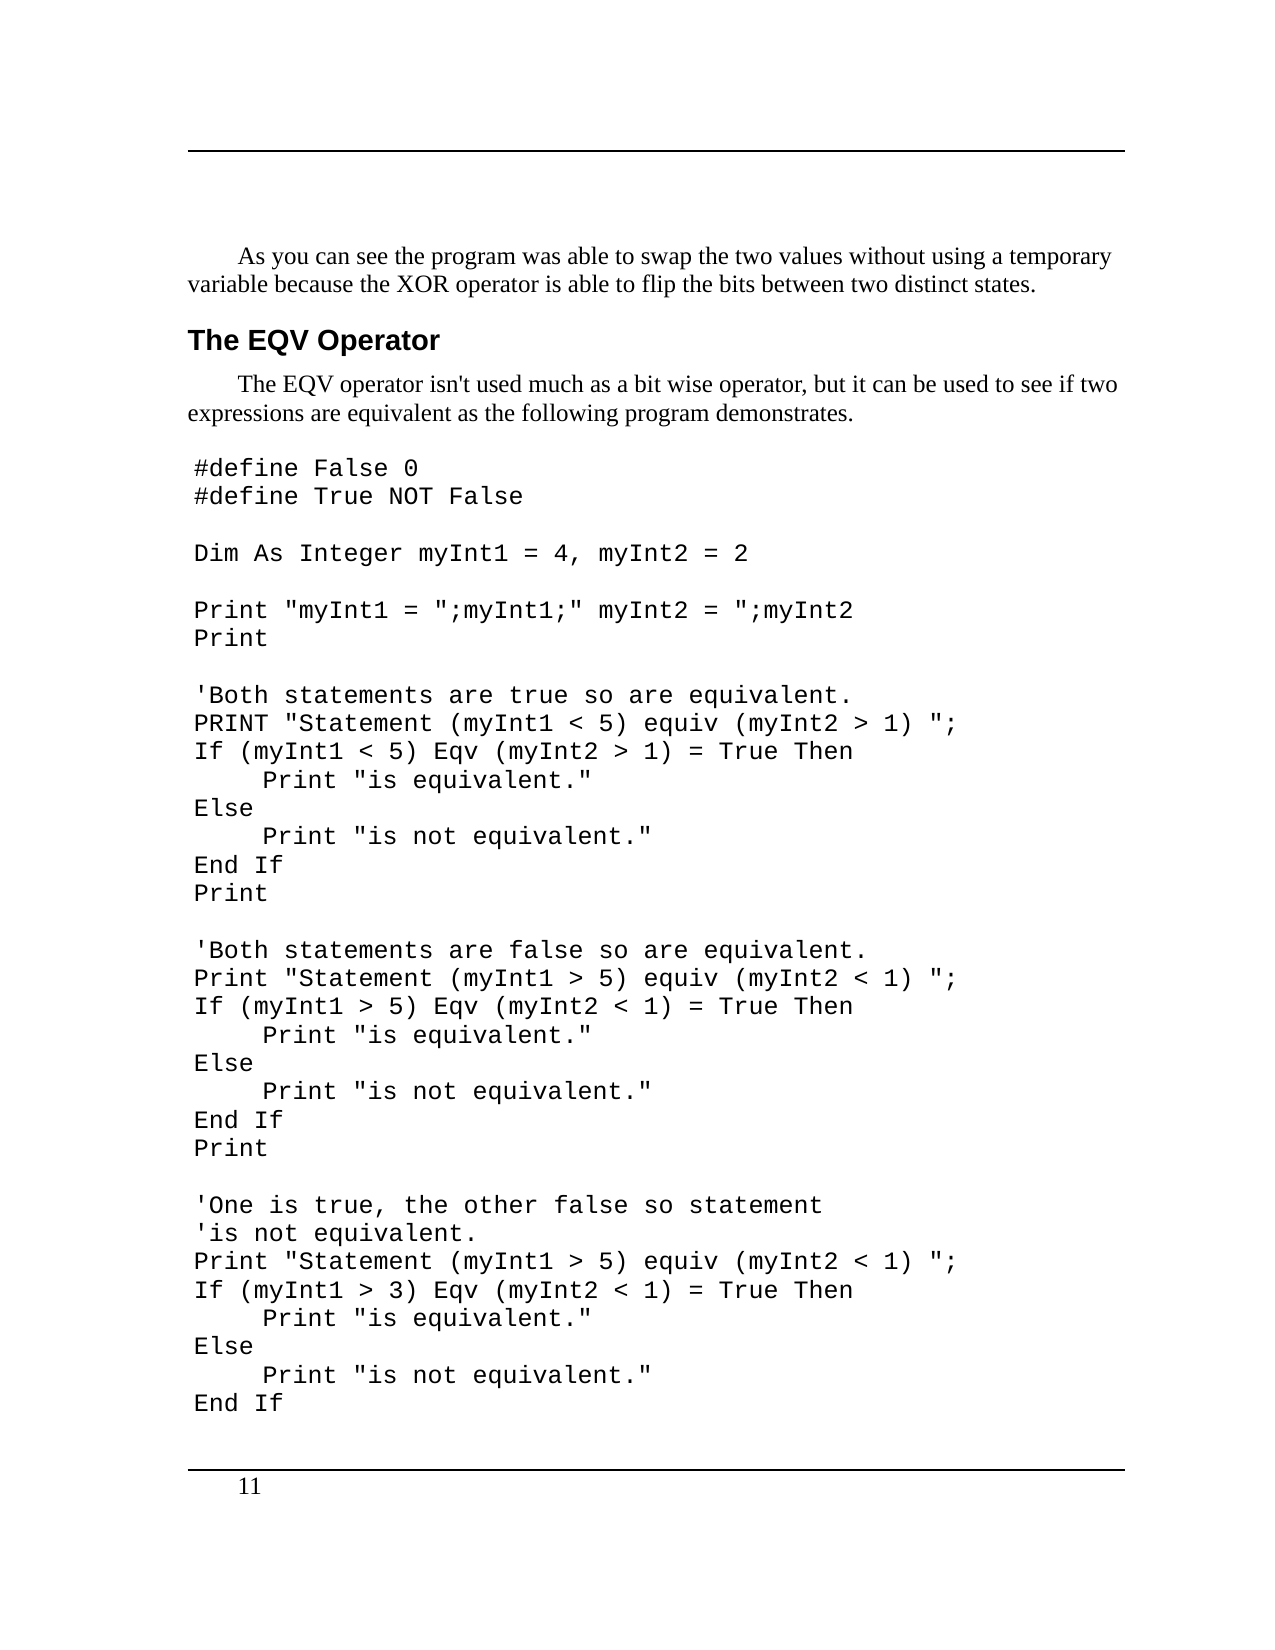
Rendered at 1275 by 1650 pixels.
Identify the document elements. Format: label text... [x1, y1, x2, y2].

text Print [187, 1136, 1125, 1164]
text End If [187, 1107, 1125, 1136]
text Else [187, 1051, 1125, 1079]
text Print "is not equivalent." [187, 1079, 1125, 1107]
text 'is not equivalent. [187, 1221, 1125, 1249]
text 'Both statements are false so are equivalent. [187, 937, 1125, 966]
text End If [187, 1391, 1125, 1419]
text Print [187, 881, 1125, 909]
text Dim As Integer myInt1 = 4, myInt2 = 2 [187, 541, 1125, 569]
text Print [187, 626, 1125, 654]
text 'One is true, the other false so statement [187, 1192, 1125, 1221]
text Print "is not equivalent." [187, 1362, 1125, 1391]
text 'Both statements are true so are equivalent. [187, 682, 1125, 711]
text Else [187, 796, 1125, 824]
text If (myInt1 > 3) Eqv (myInt2 < 1) = True Then [187, 1277, 1125, 1306]
text Print "is equivalent." [187, 767, 1125, 796]
subtitle The EQV Operator [187, 323, 1125, 357]
text Print "is equivalent." [187, 1306, 1125, 1334]
text #define False 0 [187, 456, 1125, 484]
text Else [187, 1334, 1125, 1362]
text Print "is not equivalent." [187, 824, 1125, 852]
text #define True NOT False [187, 484, 1125, 512]
text Print "is equivalent." [187, 1022, 1125, 1051]
text If (myInt1 < 5) Eqv (myInt2 > 1) = True Then [187, 739, 1125, 767]
text Print "myInt1 = ";myInt1;" myInt2 = ";myInt2 [187, 597, 1125, 626]
text The EQV operator isn't used much as a bit wise operator, but it can be used to see if two expressions are equivalent as the following program demonstrates. [187, 369, 1125, 427]
text End If [187, 852, 1125, 881]
text Print "Statement (myInt1 > 5) equiv (myInt2 < 1) "; [187, 1249, 1125, 1277]
text If (myInt1 > 5) Eqv (myInt2 < 1) = True Then [187, 994, 1125, 1022]
text Print "Statement (myInt1 > 5) equiv (myInt2 < 1) "; [187, 966, 1125, 994]
text PRINT "Statement (myInt1 < 5) equiv (myInt2 > 1) "; [187, 711, 1125, 739]
text As you can see the program was able to swap the two values without using a temporary variable because the XOR operator is able to flip the bits between two distinct states. [187, 241, 1125, 298]
